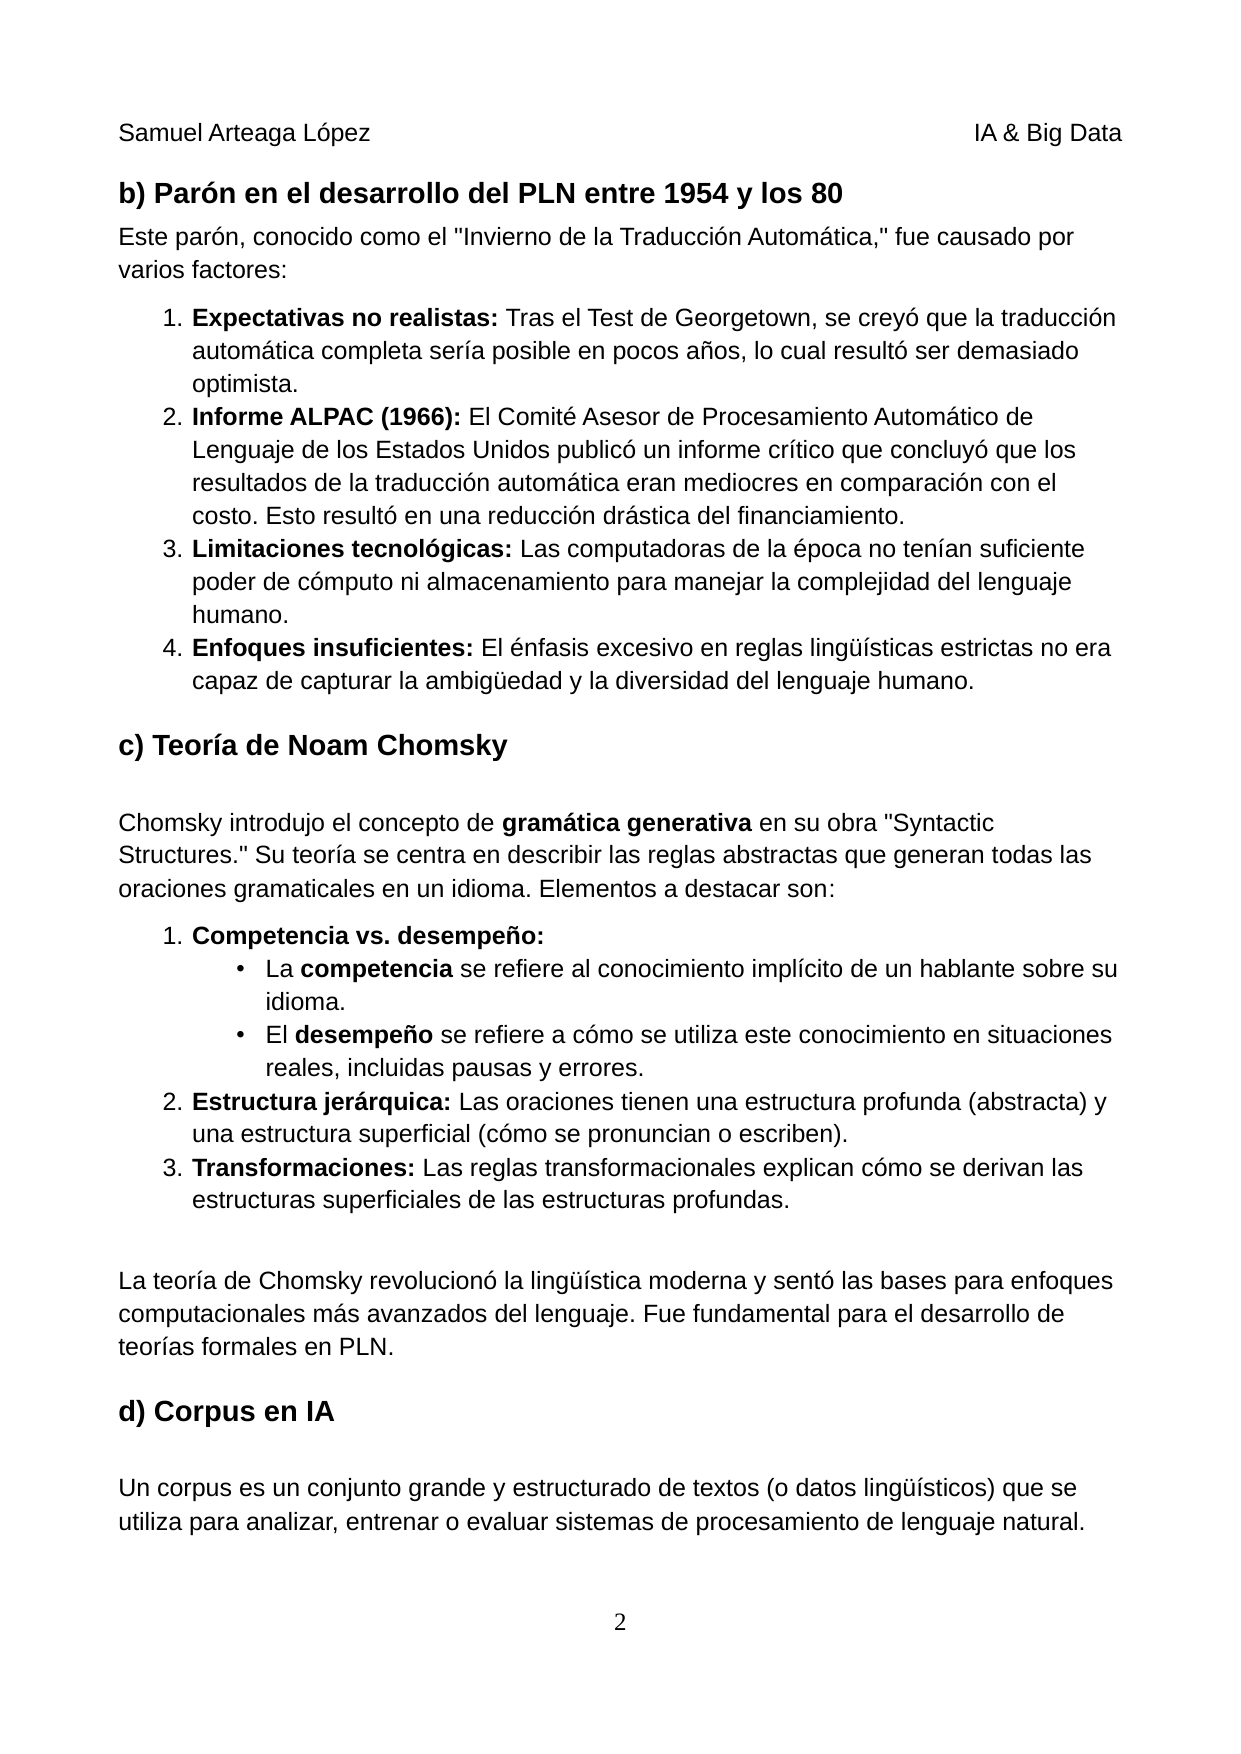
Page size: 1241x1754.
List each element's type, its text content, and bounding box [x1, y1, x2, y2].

subtitle d) Corpus en IA [118, 1394, 1122, 1428]
text Chomsky introdujo el concepto de gramática generativa en su obra "Syntactic Structures." Su teoría se centra en describir las reglas abstractas que generan todas las oraciones gramaticales en un idioma. Elementos a destacar son: [118, 774, 1122, 902]
list Transformaciones: Las reglas transformacionales explican cómo se derivan las estructuras superficiales de las estructuras profundas. [162, 1152, 1122, 1214]
subtitle c) Teoría de Noam Chomsky [118, 728, 1122, 762]
list Informe ALPAC (1966): El Comité Asesor de Procesamiento Automático de Lenguaje de los Estados Unidos publicó un informe crítico que concluyó que los resultados de la traducción automática eran mediocres en comparación con el costo. Esto resultó en una reducción drástica del financiamiento. [162, 402, 1122, 530]
list El desempeño se refiere a cómo se utiliza este conocimiento en situaciones reales, incluidas pausas y errores. [236, 1020, 1122, 1082]
list Competencia vs. desempeño: [162, 921, 1122, 950]
text Un corpus es un conjunto grande y estructurado de textos (o datos lingüísticos) que se utiliza para analizar, entrenar o evaluar sistemas de procesamiento de lenguaje natural. [118, 1440, 1122, 1535]
text Este parón, conocido como el "Invierno de la Traducción Automática," fue causado por varios factores: [118, 222, 1122, 284]
list Limitaciones tecnológicas: Las computadoras de la época no tenían suficiente poder de cómputo ni almacenamiento para manejar la complejidad del lenguaje humano. [162, 534, 1122, 629]
list Estructura jerárquica: Las oraciones tienen una estructura profunda (abstracta) y una estructura superficial (cómo se pronuncian o escriben). [162, 1086, 1122, 1148]
text La teoría de Chomsky revolucionó la lingüística moderna y sentó las bases para enfoques computacionales más avanzados del lenguaje. Fue fundamental para el desarrollo de teorías formales en PLN. [118, 1233, 1122, 1361]
list Enfoques insuficientes: El énfasis excesivo en reglas lingüísticas estrictas no era capaz de capturar la ambigüedad y la diversidad del lenguaje humano. [162, 633, 1122, 695]
list La competencia se refiere al conocimiento implícito de un hablante sobre su idioma. [236, 954, 1122, 1016]
list Expectativas no realistas: Tras el Test de Georgetown, se creyó que la traducción automática completa sería posible en pocos años, lo cual resultó ser demasiado optimista. [162, 303, 1122, 398]
subtitle b) Parón en el desarrollo del PLN entre 1954 y los 80 [118, 176, 1122, 210]
